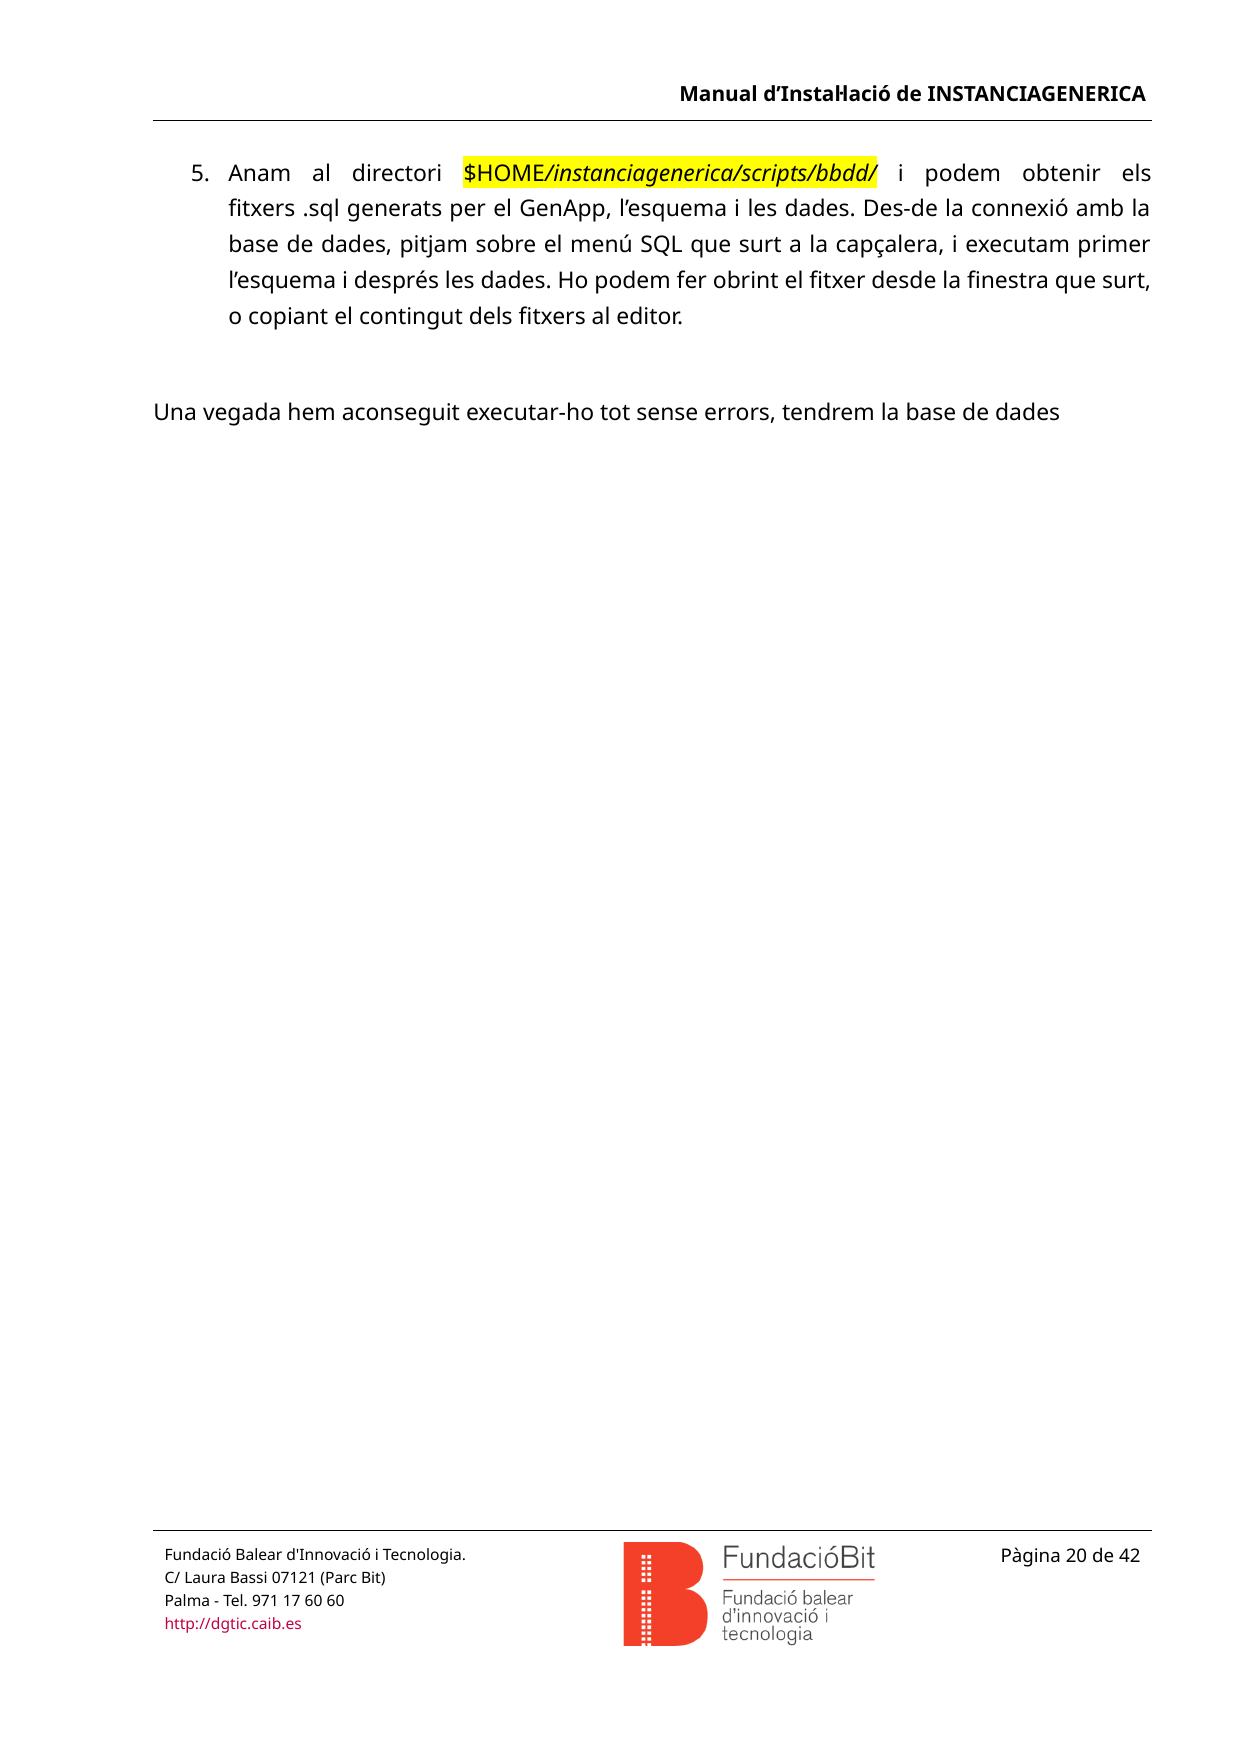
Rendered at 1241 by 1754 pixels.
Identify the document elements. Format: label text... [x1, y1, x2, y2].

picture [623, 1542, 875, 1646]
list Anam al directori $HOME/instanciagenerica/scripts/bbdd/ i podem obtenir els fitxers .sql generats per el GenApp, l’esquema i les dades. Des-de la connexió amb la base de dades, pitjam sobre el menú SQL que surt a la capçalera, i executam primer l’esquema i després les dades. Ho podem fer obrint el fitxer desde la finestra que surt, o copiant el contingut dels fitxers al editor. [191, 156, 1152, 331]
text Una vegada hem aconseguit executar-ho tot sense errors, tendrem la base de dades [153, 396, 1152, 427]
